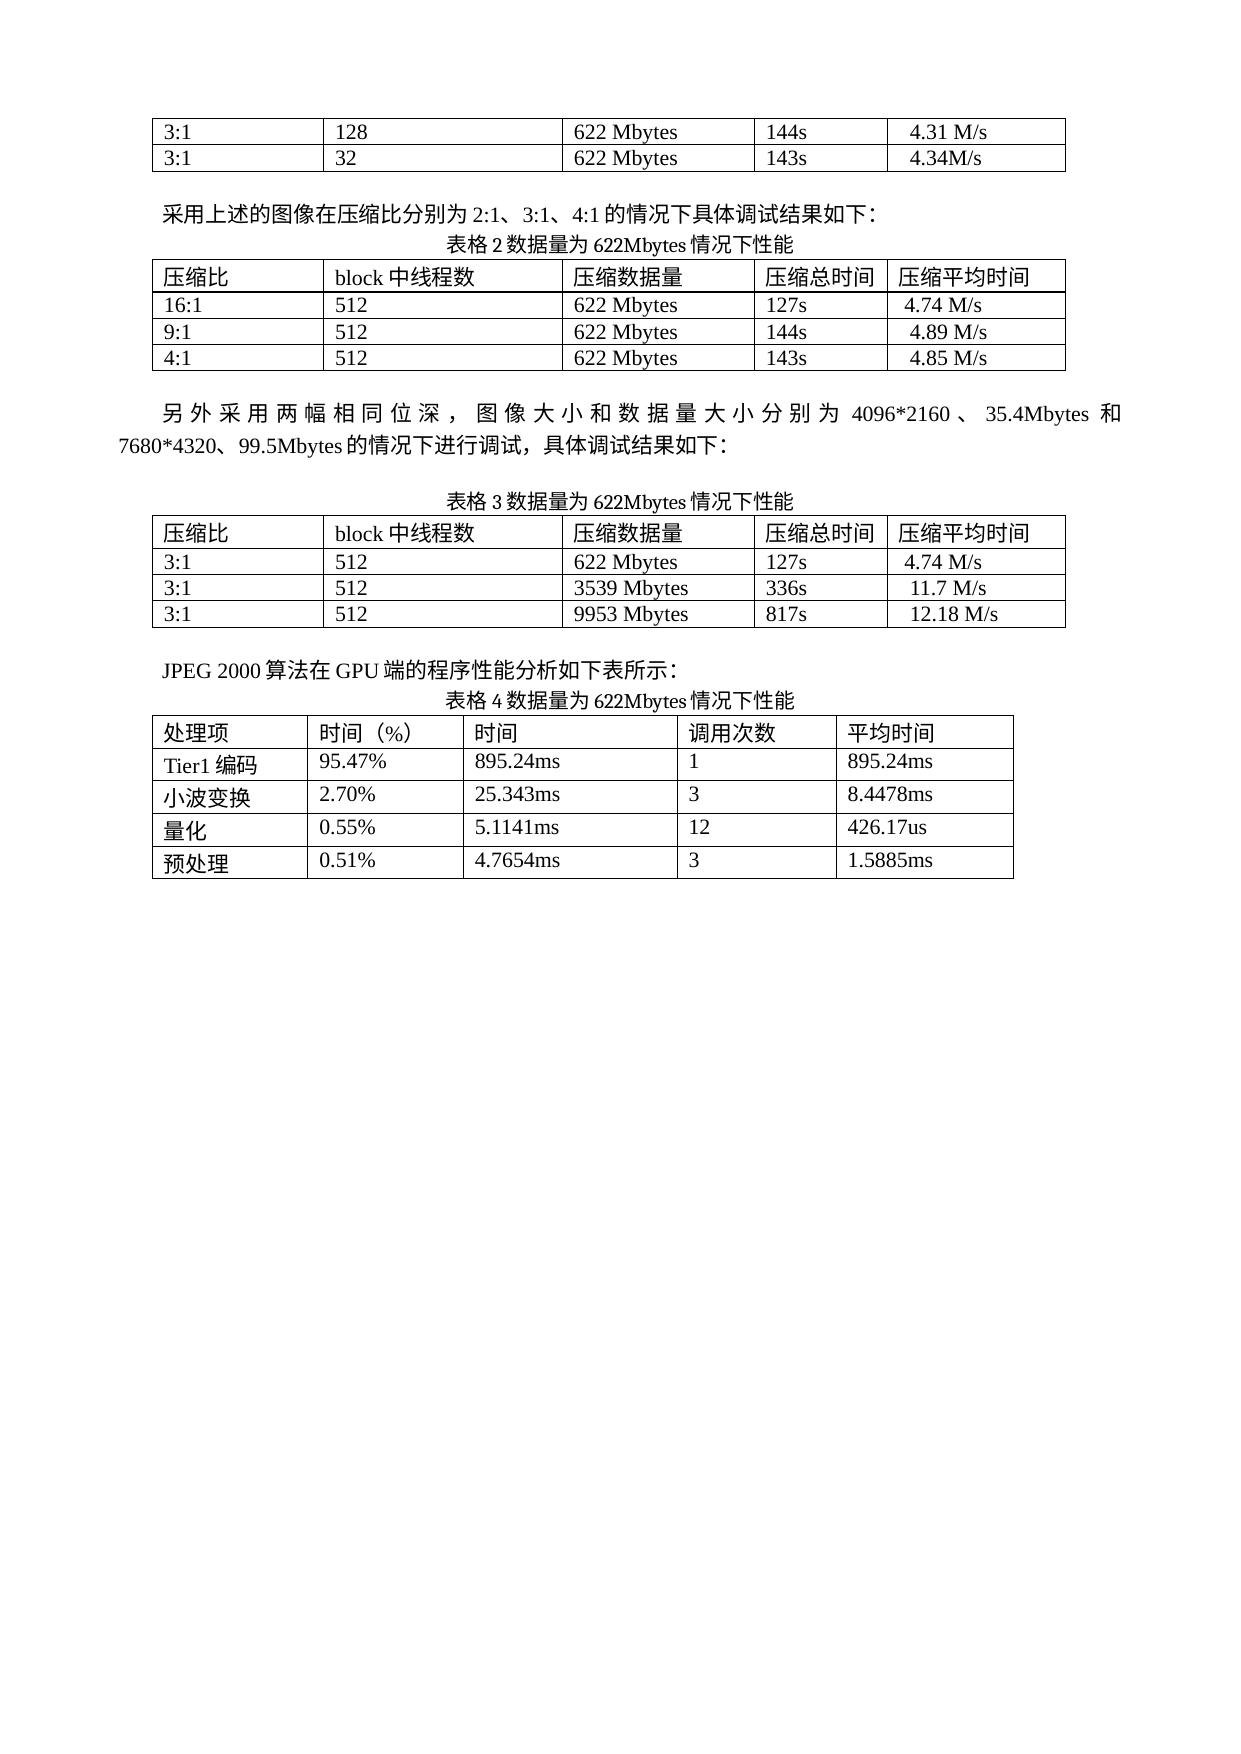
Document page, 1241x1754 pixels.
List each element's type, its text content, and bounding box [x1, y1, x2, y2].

table_cell 4.74 M/s [888, 549, 1065, 574]
table_cell 817s [755, 601, 887, 627]
table_header block中线程数 [324, 516, 562, 548]
table_header 压缩数据量 [563, 260, 754, 291]
table_cell Tier1编码 [153, 749, 307, 780]
table_cell 895.24ms [837, 749, 1013, 780]
table_header 压缩比 [153, 260, 323, 291]
table_cell 622 Mbytes [563, 345, 754, 370]
table_cell 127s [755, 549, 887, 574]
table_cell 16:1 [153, 293, 323, 318]
table_cell 1.5885ms [837, 847, 1013, 878]
table_cell 144s [755, 119, 887, 144]
table_cell 小波变换 [153, 781, 307, 813]
table_cell 9953 Mbytes [563, 601, 754, 627]
table_cell 0.51% [308, 847, 463, 878]
text 表格 4 数据量为622Mbytes情况下性能 [118, 684, 1122, 715]
table_cell 3:1 [153, 145, 323, 171]
table_header 调用次数 [678, 716, 836, 747]
table_cell 9:1 [153, 319, 323, 344]
table_header 压缩数据量 [563, 516, 754, 548]
table_cell 622 Mbytes [563, 319, 754, 344]
text 另外采用两幅相同位深，图像大小和数据量大小分别为4096*2160、35.4Mbytes和7680*4320、99.5Mbytes的情况下进行调试，具体调试结果如下： [118, 396, 1122, 460]
table_cell 512 [324, 345, 562, 370]
table_cell 127s [755, 293, 887, 318]
table_header 压缩平均时间 [888, 260, 1065, 291]
text 采用上述的图像在压缩比分别为2:1、3:1、4:1的情况下具体调试结果如下： [118, 197, 1122, 228]
table_cell 512 [324, 549, 562, 574]
table_header 时间 [464, 716, 677, 747]
table_cell 336s [755, 575, 887, 600]
table_cell 25.343ms [464, 781, 677, 813]
table_cell 95.47% [308, 749, 463, 780]
table_cell 预处理 [153, 847, 307, 878]
table_header 时间（%） [308, 716, 463, 747]
text 表格 2数据量为622Mbytes情况下性能 [118, 228, 1122, 259]
table_cell 3:1 [153, 601, 323, 627]
table_cell 512 [324, 575, 562, 600]
table_header 压缩总时间 [755, 260, 887, 291]
table_cell 622 Mbytes [563, 119, 754, 144]
table_cell 512 [324, 319, 562, 344]
text 表格 3 数据量为622Mbytes情况下性能 [118, 485, 1122, 515]
table_cell 3 [678, 847, 836, 878]
table_cell 12 [678, 814, 836, 846]
table_header 平均时间 [837, 716, 1013, 747]
table_cell 12.18 M/s [888, 601, 1065, 627]
table_header 压缩平均时间 [888, 516, 1065, 548]
table_header block中线程数 [324, 260, 562, 291]
table_cell 622 Mbytes [563, 293, 754, 318]
table_cell 512 [324, 293, 562, 318]
table_cell 144s [755, 319, 887, 344]
table_cell 4.31 M/s [888, 119, 1065, 144]
table_header 压缩比 [153, 516, 323, 548]
table_cell 3:1 [153, 119, 323, 144]
table_cell 32 [324, 145, 562, 171]
table_cell 4.34M/s [888, 145, 1065, 171]
table_cell 8.4478ms [837, 781, 1013, 813]
table_cell 4:1 [153, 345, 323, 370]
table_cell 4.7654ms [464, 847, 677, 878]
table_cell 895.24ms [464, 749, 677, 780]
table_cell 143s [755, 145, 887, 171]
table_cell 1 [678, 749, 836, 780]
table_cell 3539 Mbytes [563, 575, 754, 600]
table_cell 512 [324, 601, 562, 627]
table_cell 3 [678, 781, 836, 813]
table_cell 128 [324, 119, 562, 144]
table_cell 4.74 M/s [888, 293, 1065, 318]
table_header 压缩总时间 [755, 516, 887, 548]
table_cell 622 Mbytes [563, 549, 754, 574]
table_cell 143s [755, 345, 887, 370]
text JPEG 2000算法在GPU端的程序性能分析如下表所示： [118, 653, 1122, 684]
table_cell 3:1 [153, 549, 323, 574]
table_cell 4.85 M/s [888, 345, 1065, 370]
table_cell 622 Mbytes [563, 145, 754, 171]
table_header 处理项 [153, 716, 307, 747]
table_cell 3:1 [153, 575, 323, 600]
table_cell 426.17us [837, 814, 1013, 846]
table_cell 11.7 M/s [888, 575, 1065, 600]
table_cell 4.89 M/s [888, 319, 1065, 344]
table_cell 量化 [153, 814, 307, 846]
table_cell 2.70% [308, 781, 463, 813]
table_cell 0.55% [308, 814, 463, 846]
table_cell 5.1141ms [464, 814, 677, 846]
